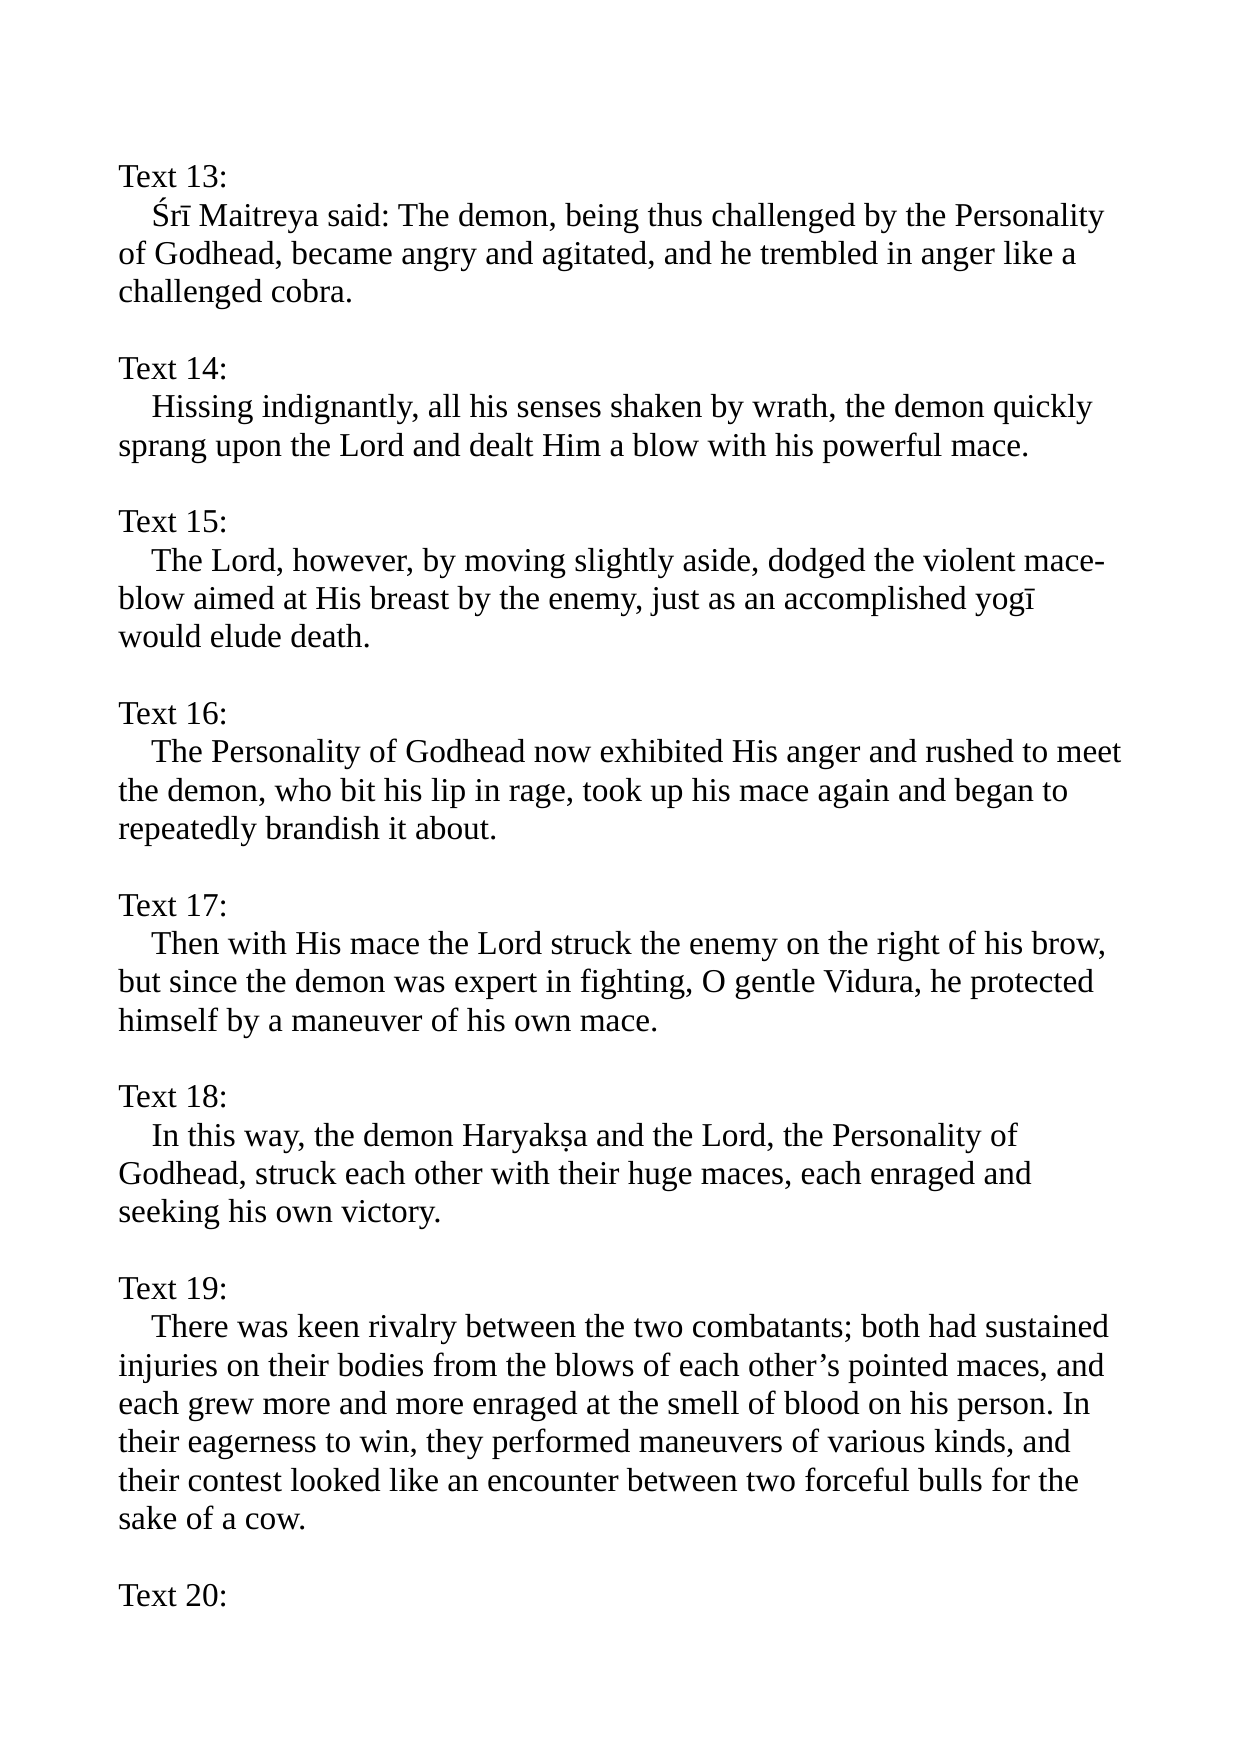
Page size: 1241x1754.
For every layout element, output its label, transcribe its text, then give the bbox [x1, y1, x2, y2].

text Text 20: [118, 1575, 1122, 1613]
text Text 19: [118, 1268, 1122, 1306]
text In this way, the demon Haryakṣa and the Lord, the Personality of Godhead, struck each other with their huge maces, each enraged and seeking his own victory. [118, 1115, 1122, 1230]
text There was keen rivalry between the two combatants; both had sustained injuries on their bodies from the blows of each other’s pointed maces, and each grew more and more enraged at the smell of blood on his person. In their eagerness to win, they performed maneuvers of various kinds, and their contest looked like an encounter between two forceful bulls for the sake of a cow. [118, 1306, 1122, 1536]
text Text 14: [118, 348, 1122, 386]
text Text 15: [118, 501, 1122, 540]
text Text 17: [118, 885, 1122, 923]
text Text 16: [118, 693, 1122, 731]
text Śrī Maitreya said: The demon, being thus challenged by the Personality of Godhead, became angry and agitated, and he trembled in anger like a challenged cobra. [118, 195, 1122, 310]
text Then with His mace the Lord struck the enemy on the right of his brow, but since the demon was expert in fighting, O gentle Vidura, he protected himself by a maneuver of his own mace. [118, 923, 1122, 1038]
text Text 18: [118, 1076, 1122, 1115]
text Text 13: [118, 156, 1122, 195]
text Hissing indignantly, all his senses shaken by wrath, the demon quickly sprang upon the Lord and dealt Him a blow with his powerful mace. [118, 386, 1122, 463]
text The Personality of Godhead now exhibited His anger and rushed to meet the demon, who bit his lip in rage, took up his mace again and began to repeatedly brandish it about. [118, 731, 1122, 846]
text The Lord, however, by moving slightly aside, dodged the violent mace-blow aimed at His breast by the enemy, just as an accomplished yogī would elude death. [118, 540, 1122, 655]
